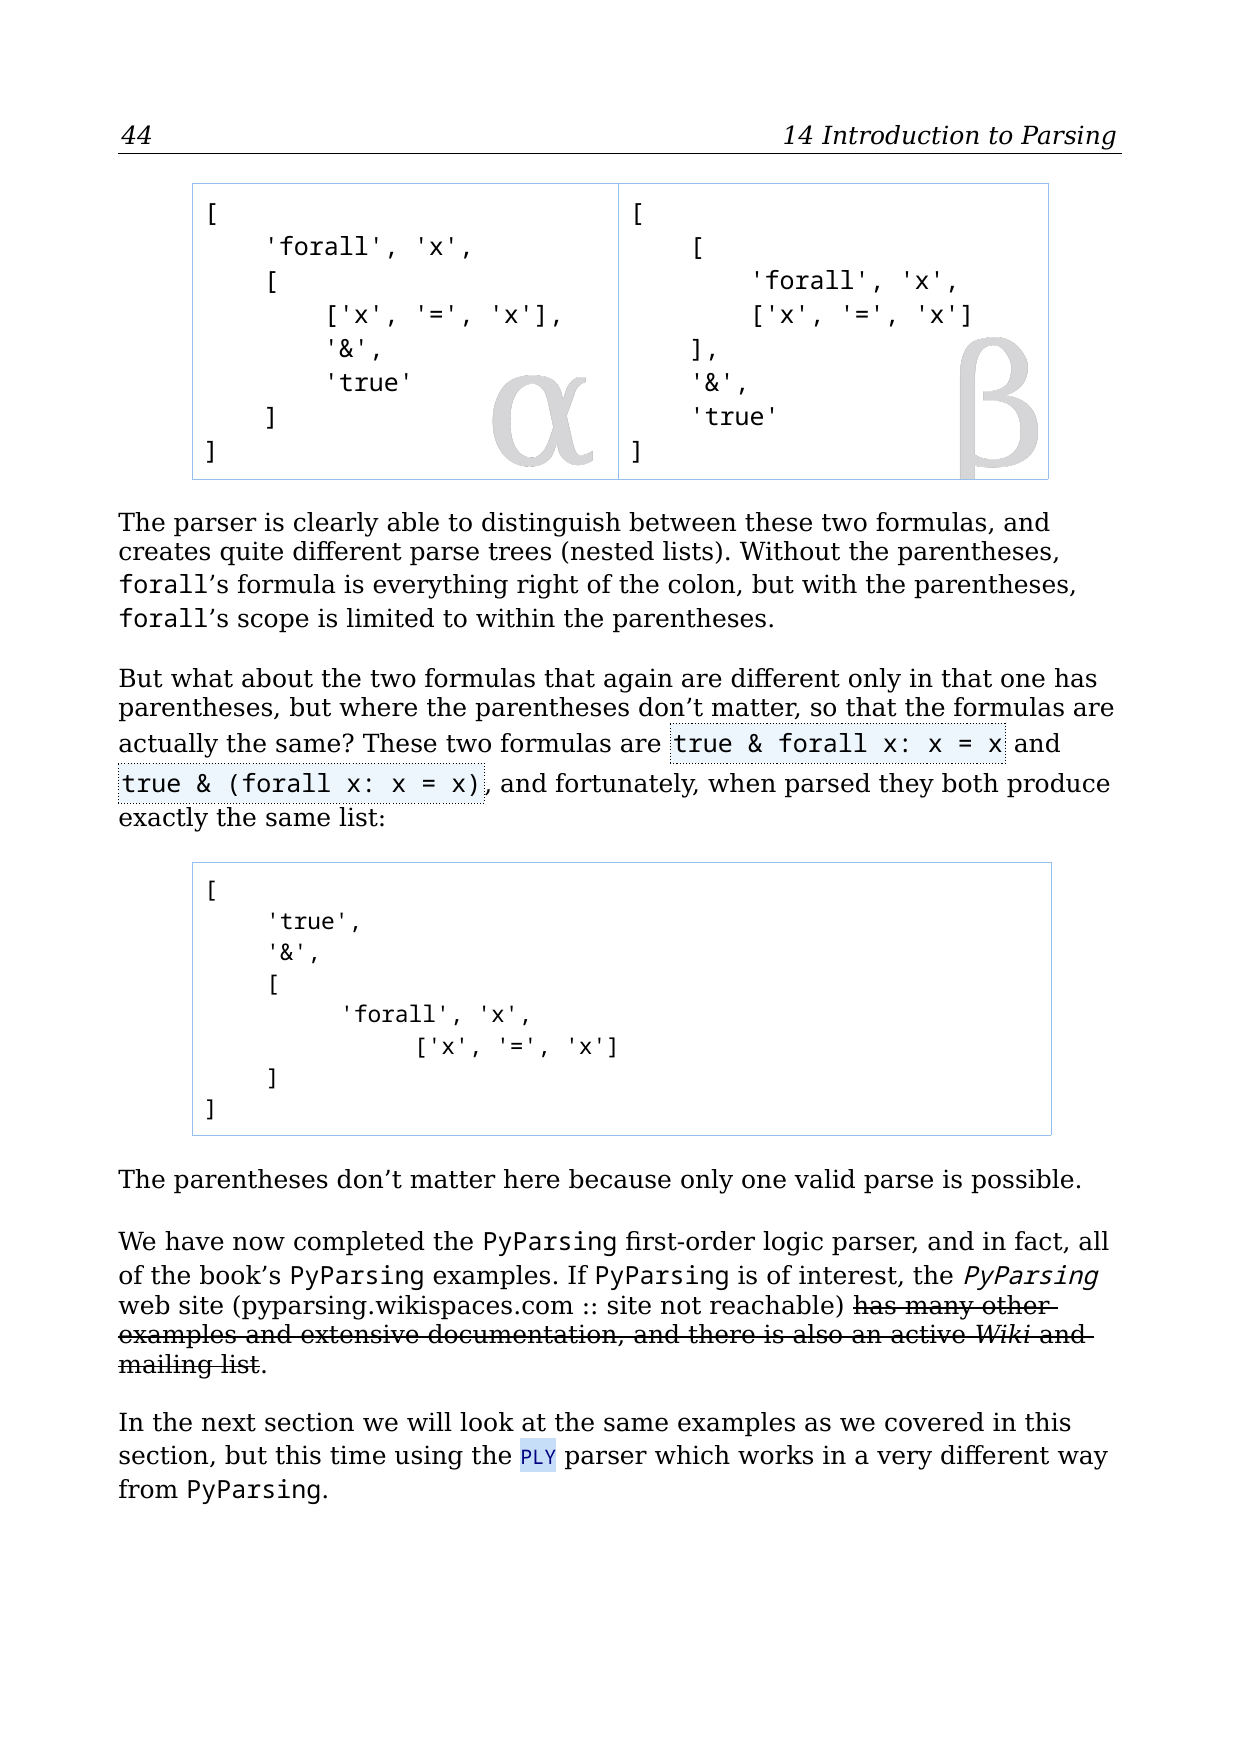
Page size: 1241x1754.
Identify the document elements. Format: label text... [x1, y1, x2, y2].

text '&', [193, 924, 1051, 955]
text The parentheses don’t matter here because only one valid parse is possible. [118, 1165, 1122, 1194]
text 'true', [193, 893, 1051, 924]
text ['x', '=', 'x'] [193, 1018, 1051, 1049]
text [ [193, 863, 1051, 893]
text ] [193, 1080, 1051, 1135]
text The parser is clearly able to distinguish between these two formulas, and creates quite different parse trees (nested lists). Without the parentheses, forall’s formula is everything right of the colon, but with the parentheses, forall’s scope is limited to within the parentheses. [118, 508, 1122, 635]
text In the next section we will look at the same examples as we covered in this section, but this time using the ply parser which works in a very different way from PyParsing. [118, 1408, 1122, 1506]
table_header [ 'forall', 'x', [ ['x', '=', 'x'], '&', 'true' ] ] [193, 184, 618, 479]
text ] [193, 1049, 1051, 1080]
table_header [ [ 'forall', 'x', ['x', '=', 'x'] ], '&', 'true' ] [619, 184, 1048, 479]
text [ [193, 955, 1051, 987]
text 'forall', 'x', [193, 987, 1051, 1018]
text But what about the two formulas that again are different only in that one has parentheses, but where the parentheses don’t matter, so that the formulas are actually the same? These two formulas are true & forall x: x = x and true & (forall x: x = x), and fortunately, when parsed they both produce exactly the same list: [118, 664, 1122, 832]
text We have now completed the PyParsing first-order logic parser, and in fact, all of the book’s PyParsing examples. If PyParsing is of interest, the PyParsing web site (pyparsing.wikispaces.com :: site not reachable) has many other examples and extensive documentation, and there is also an active Wiki and mailing list. [118, 1223, 1122, 1379]
